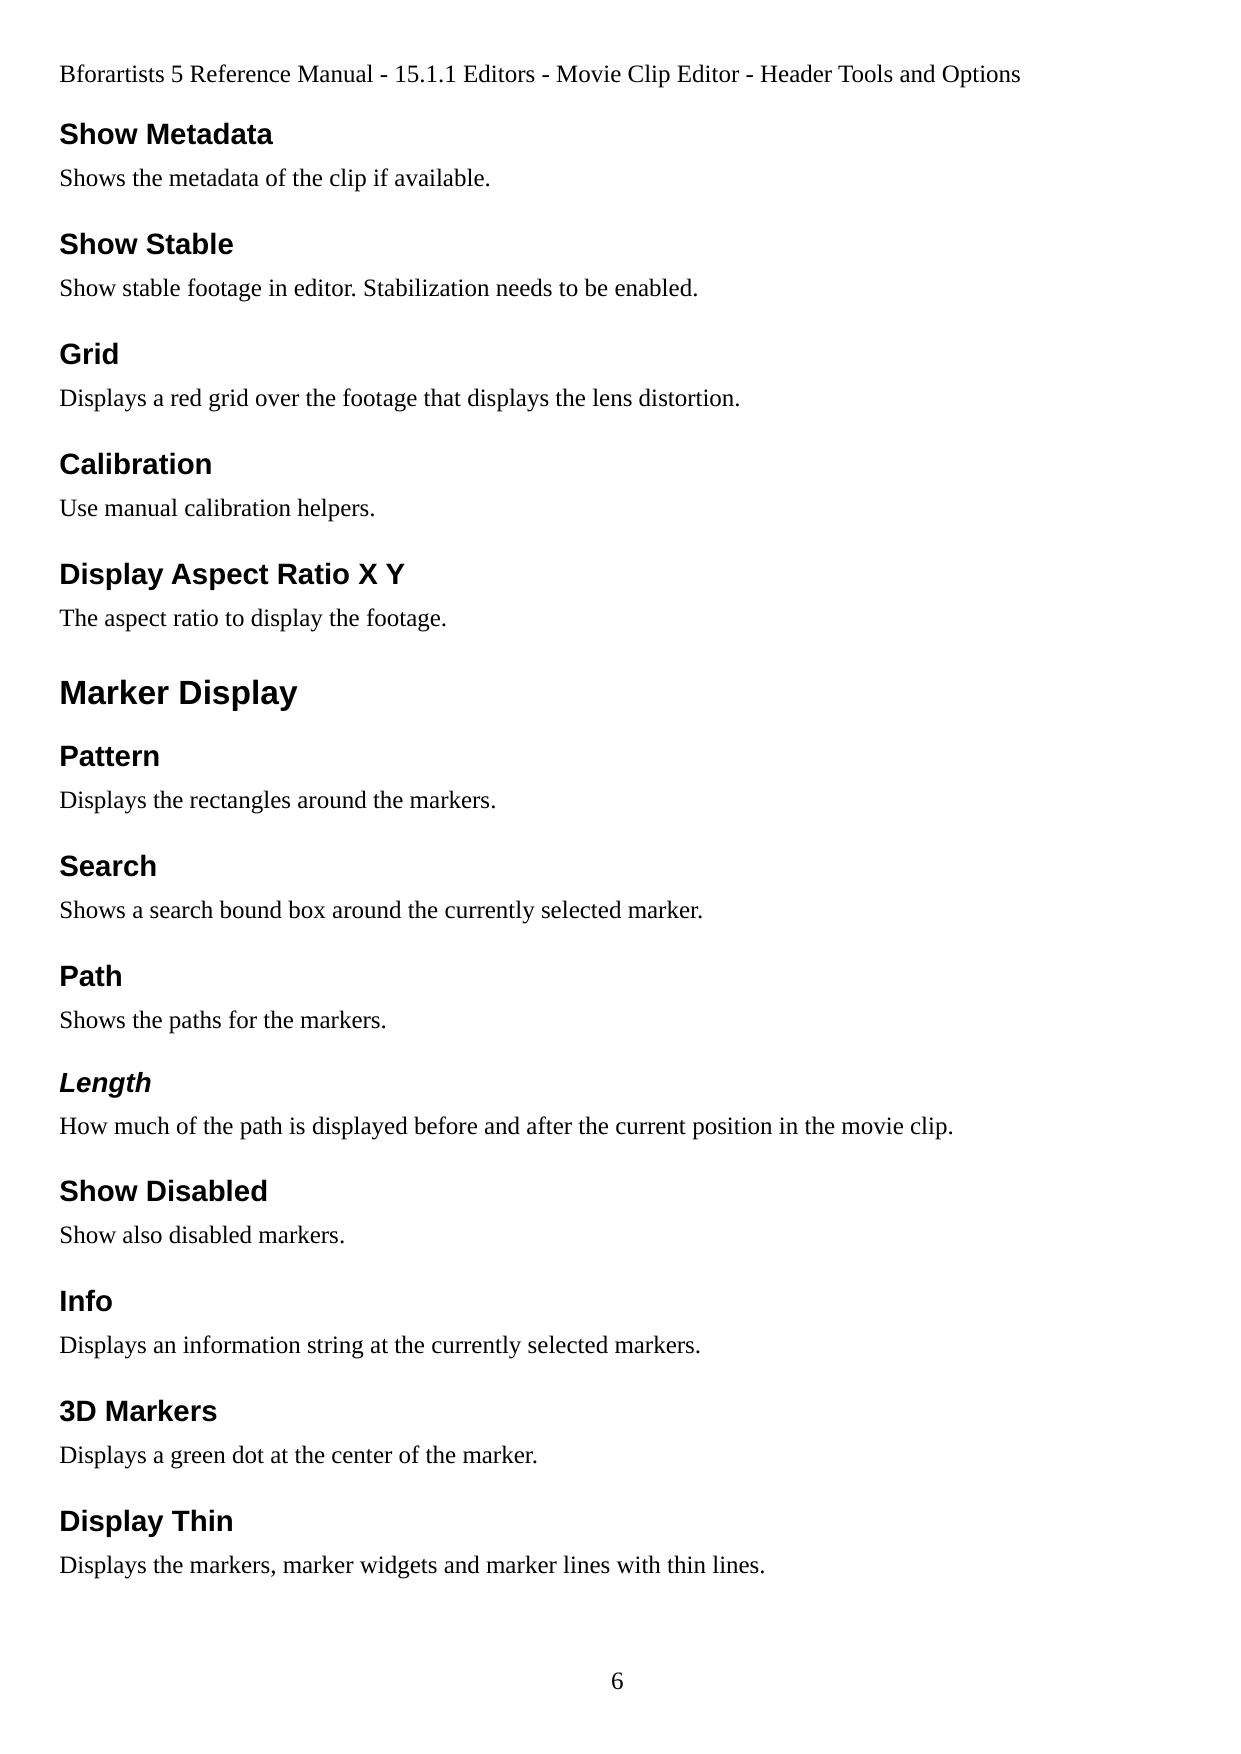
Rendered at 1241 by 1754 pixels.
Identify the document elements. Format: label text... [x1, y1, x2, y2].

text Shows a search bound box around the currently selected marker. [59, 895, 1181, 924]
text Show also disabled markers. [59, 1221, 1181, 1249]
subtitle Calibration [59, 447, 1181, 481]
subtitle Info [59, 1284, 1181, 1318]
text The aspect ratio to display the footage. [59, 603, 1181, 632]
text Displays the rectangles around the markers. [59, 785, 1181, 814]
subtitle Marker Display [59, 673, 1181, 712]
text Displays a green dot at the center of the marker. [59, 1440, 1181, 1469]
subtitle Display Aspect Ratio X Y [59, 557, 1181, 591]
subtitle 3D Markers [59, 1394, 1181, 1428]
text Show stable footage in editor. Stabilization needs to be enabled. [59, 273, 1181, 302]
text Displays a red grid over the footage that displays the lens distortion. [59, 383, 1181, 412]
subtitle Show Metadata [59, 117, 1181, 151]
subtitle Pattern [59, 739, 1181, 772]
subtitle Show Disabled [59, 1174, 1181, 1208]
subtitle Grid [59, 337, 1181, 371]
text Shows the paths for the markers. [59, 1005, 1181, 1033]
subtitle Show Stable [59, 227, 1181, 261]
text Use manual calibration helpers. [59, 493, 1181, 522]
subtitle Path [59, 958, 1181, 992]
text How much of the path is displayed before and after the current position in the movie clip. [59, 1111, 1181, 1139]
text Displays an information string at the currently selected markers. [59, 1331, 1181, 1359]
text Displays the markers, marker widgets and marker lines with thin lines. [59, 1550, 1181, 1579]
subtitle Search [59, 849, 1181, 882]
subtitle Length [59, 1066, 1181, 1098]
subtitle Display Thin [59, 1504, 1181, 1538]
text Shows the metadata of the clip if available. [59, 163, 1181, 192]
